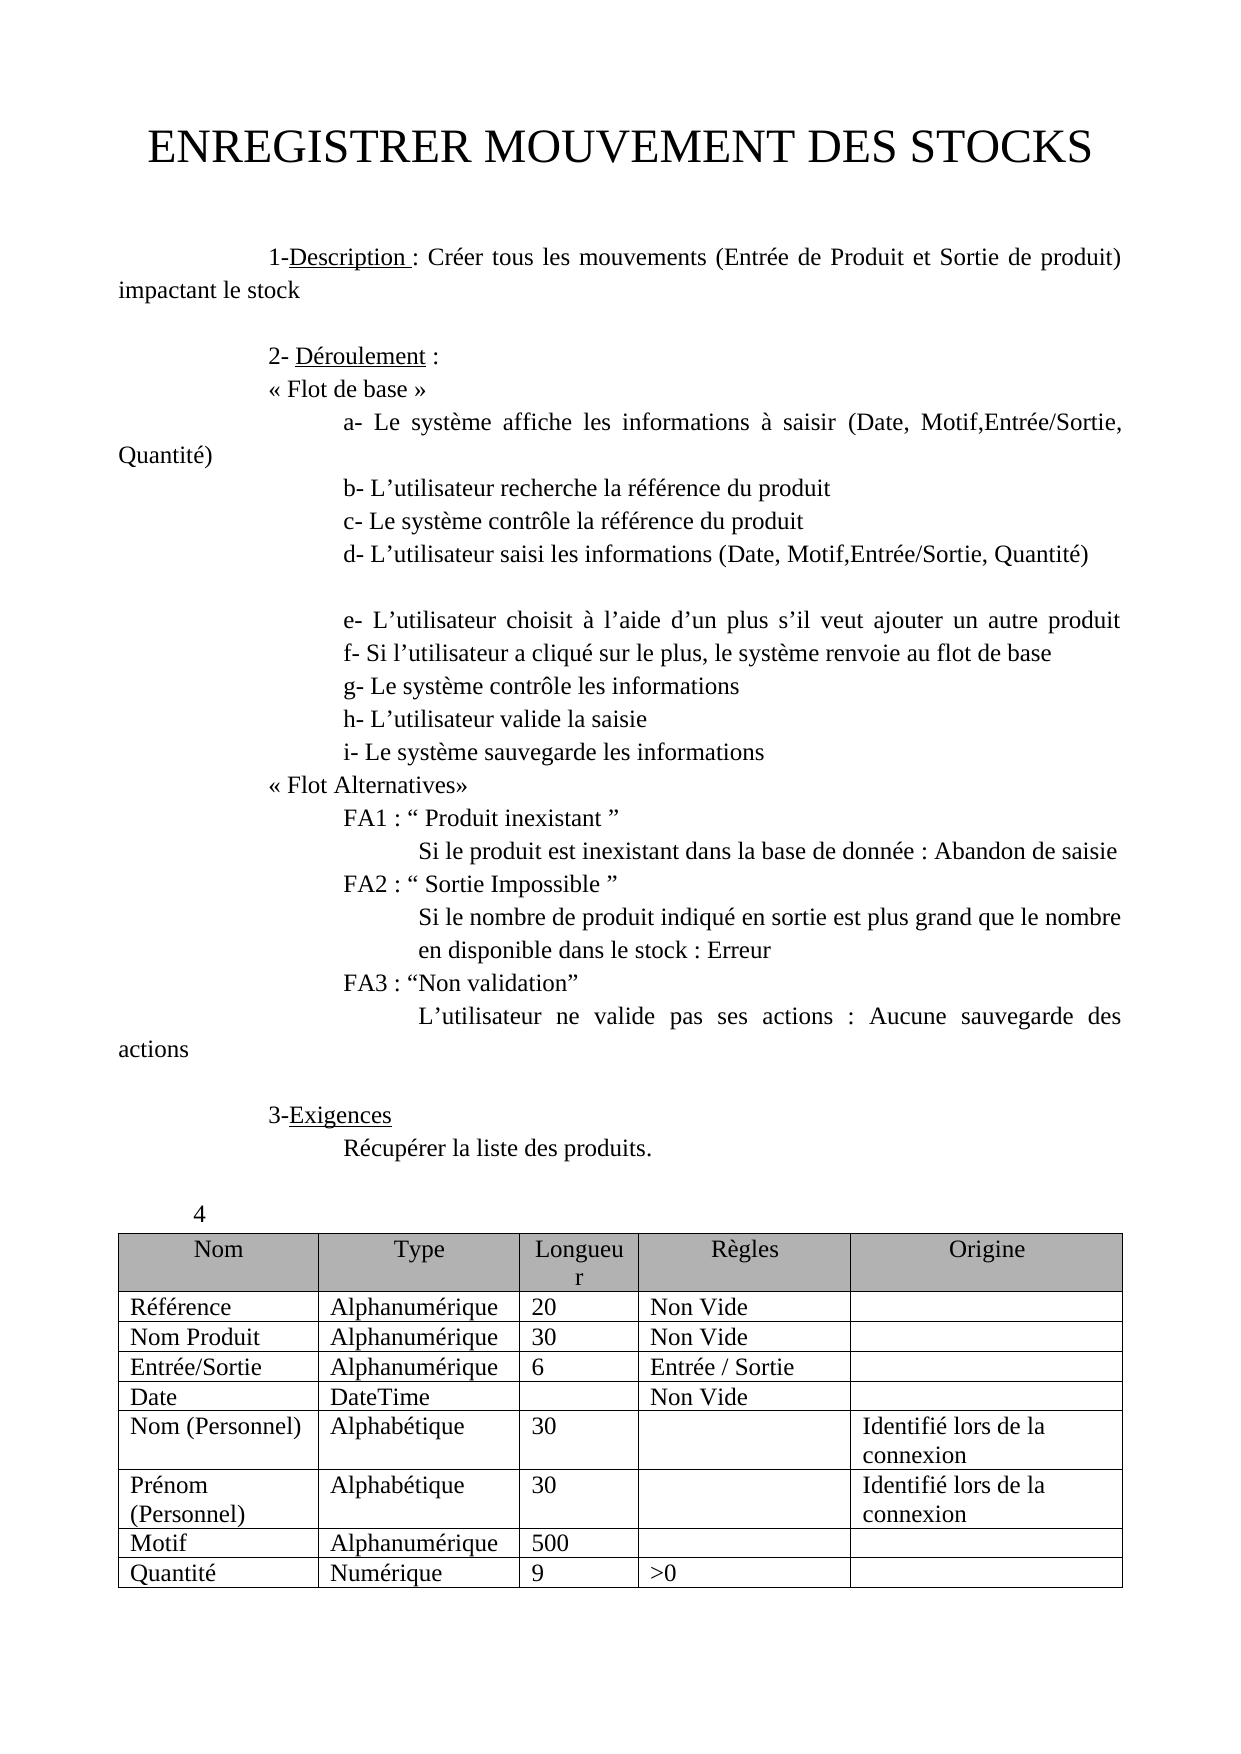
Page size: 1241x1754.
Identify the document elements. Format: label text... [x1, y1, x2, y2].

text 3-Exigences [118, 1101, 1122, 1129]
table_cell Alphabétique [319, 1411, 519, 1469]
table_cell [639, 1411, 850, 1469]
table_header Règles [639, 1234, 850, 1291]
table_cell 30 [520, 1470, 638, 1527]
table_cell Alphabétique [319, 1470, 519, 1527]
table_cell [639, 1529, 850, 1557]
table_cell [851, 1322, 1122, 1351]
table_cell Entrée/Sortie [119, 1352, 318, 1381]
text FA1 : “ Produit inexistant ” [118, 803, 1122, 832]
text « Flot de base » [118, 374, 1122, 403]
table_cell Quantité [119, 1558, 318, 1587]
text Récupérer la liste des produits. [118, 1133, 1122, 1162]
text h- L’utilisateur valide la saisie [118, 704, 1122, 733]
table_cell [851, 1352, 1122, 1381]
table_cell 30 [520, 1322, 638, 1351]
table_cell Nom (Personnel) [119, 1411, 318, 1469]
table_cell Alphanumérique [319, 1352, 519, 1381]
text d- L’utilisateur saisi les informations (Date, Motif,Entrée/Sortie, Quantité) [118, 539, 1122, 568]
table_cell [639, 1470, 850, 1527]
table_cell 20 [520, 1292, 638, 1321]
text 4 [118, 1199, 1122, 1228]
text Si le produit est inexistant dans la base de donnée : Abandon de saisie [118, 836, 1122, 865]
table_cell Prénom (Personnel) [119, 1470, 318, 1527]
table_cell 6 [520, 1352, 638, 1381]
table_cell Référence [119, 1292, 318, 1321]
text c- Le système contrôle la référence du produit [118, 506, 1122, 535]
text g- Le système contrôle les informations [118, 671, 1122, 700]
table_cell Alphanumérique [319, 1529, 519, 1557]
table_cell 500 [520, 1529, 638, 1557]
text 2- Déroulement : [118, 341, 1122, 370]
text FA2 : “ Sortie Impossible ” [118, 869, 1122, 898]
table_cell DateTime [319, 1382, 519, 1410]
table_cell Identifié lors de la connexion [851, 1411, 1122, 1469]
table_header Type [319, 1234, 519, 1291]
text i- Le système sauvegarde les informations [118, 737, 1122, 766]
table_cell Entrée / Sortie [639, 1352, 850, 1381]
text L’utilisateur ne valide pas ses actions : Aucune sauvegarde des actions [118, 1001, 1122, 1063]
text b- L’utilisateur recherche la référence du produit [118, 473, 1122, 502]
text Si le nombre de produit indiqué en sortie est plus grand que le nombre en disponible dans le stock : Erreur [118, 902, 1122, 964]
text 1-Description : Créer tous les mouvements (Entrée de Produit et Sortie de produit) impactant le stock [118, 242, 1122, 304]
table_cell 30 [520, 1411, 638, 1469]
table_cell Identifié lors de la connexion [851, 1470, 1122, 1527]
table_header Longueur [520, 1234, 638, 1291]
table_cell [851, 1292, 1122, 1321]
table_cell Alphanumérique [319, 1292, 519, 1321]
table_cell Nom Produit [119, 1322, 318, 1351]
table_cell Motif [119, 1529, 318, 1557]
table_header Nom [119, 1234, 318, 1291]
table_cell Alphanumérique [319, 1322, 519, 1351]
table_cell [851, 1529, 1122, 1557]
table_cell [520, 1382, 638, 1410]
text ENREGISTRER MOUVEMENT DES STOCKS [118, 118, 1122, 173]
table_cell Date [119, 1382, 318, 1410]
text e- L’utilisateur choisit à l’aide d’un plus s’il veut ajouter un autre produit f- Si l’utilisateur a cliqué sur le plus, le système renvoie au flot de base [118, 605, 1122, 667]
table_cell Non Vide [639, 1322, 850, 1351]
table_cell Numérique [319, 1558, 519, 1587]
table_cell 9 [520, 1558, 638, 1587]
table_cell [851, 1382, 1122, 1410]
table_cell Non Vide [639, 1292, 850, 1321]
text a- Le système affiche les informations à saisir (Date, Motif,Entrée/Sortie, Quantité) [118, 407, 1122, 469]
table_header Origine [851, 1234, 1122, 1291]
table_cell >0 [639, 1558, 850, 1587]
text FA3 : “Non validation” [118, 968, 1122, 997]
table_cell Non Vide [639, 1382, 850, 1410]
table_cell [851, 1558, 1122, 1587]
text « Flot Alternatives» [118, 770, 1122, 799]
